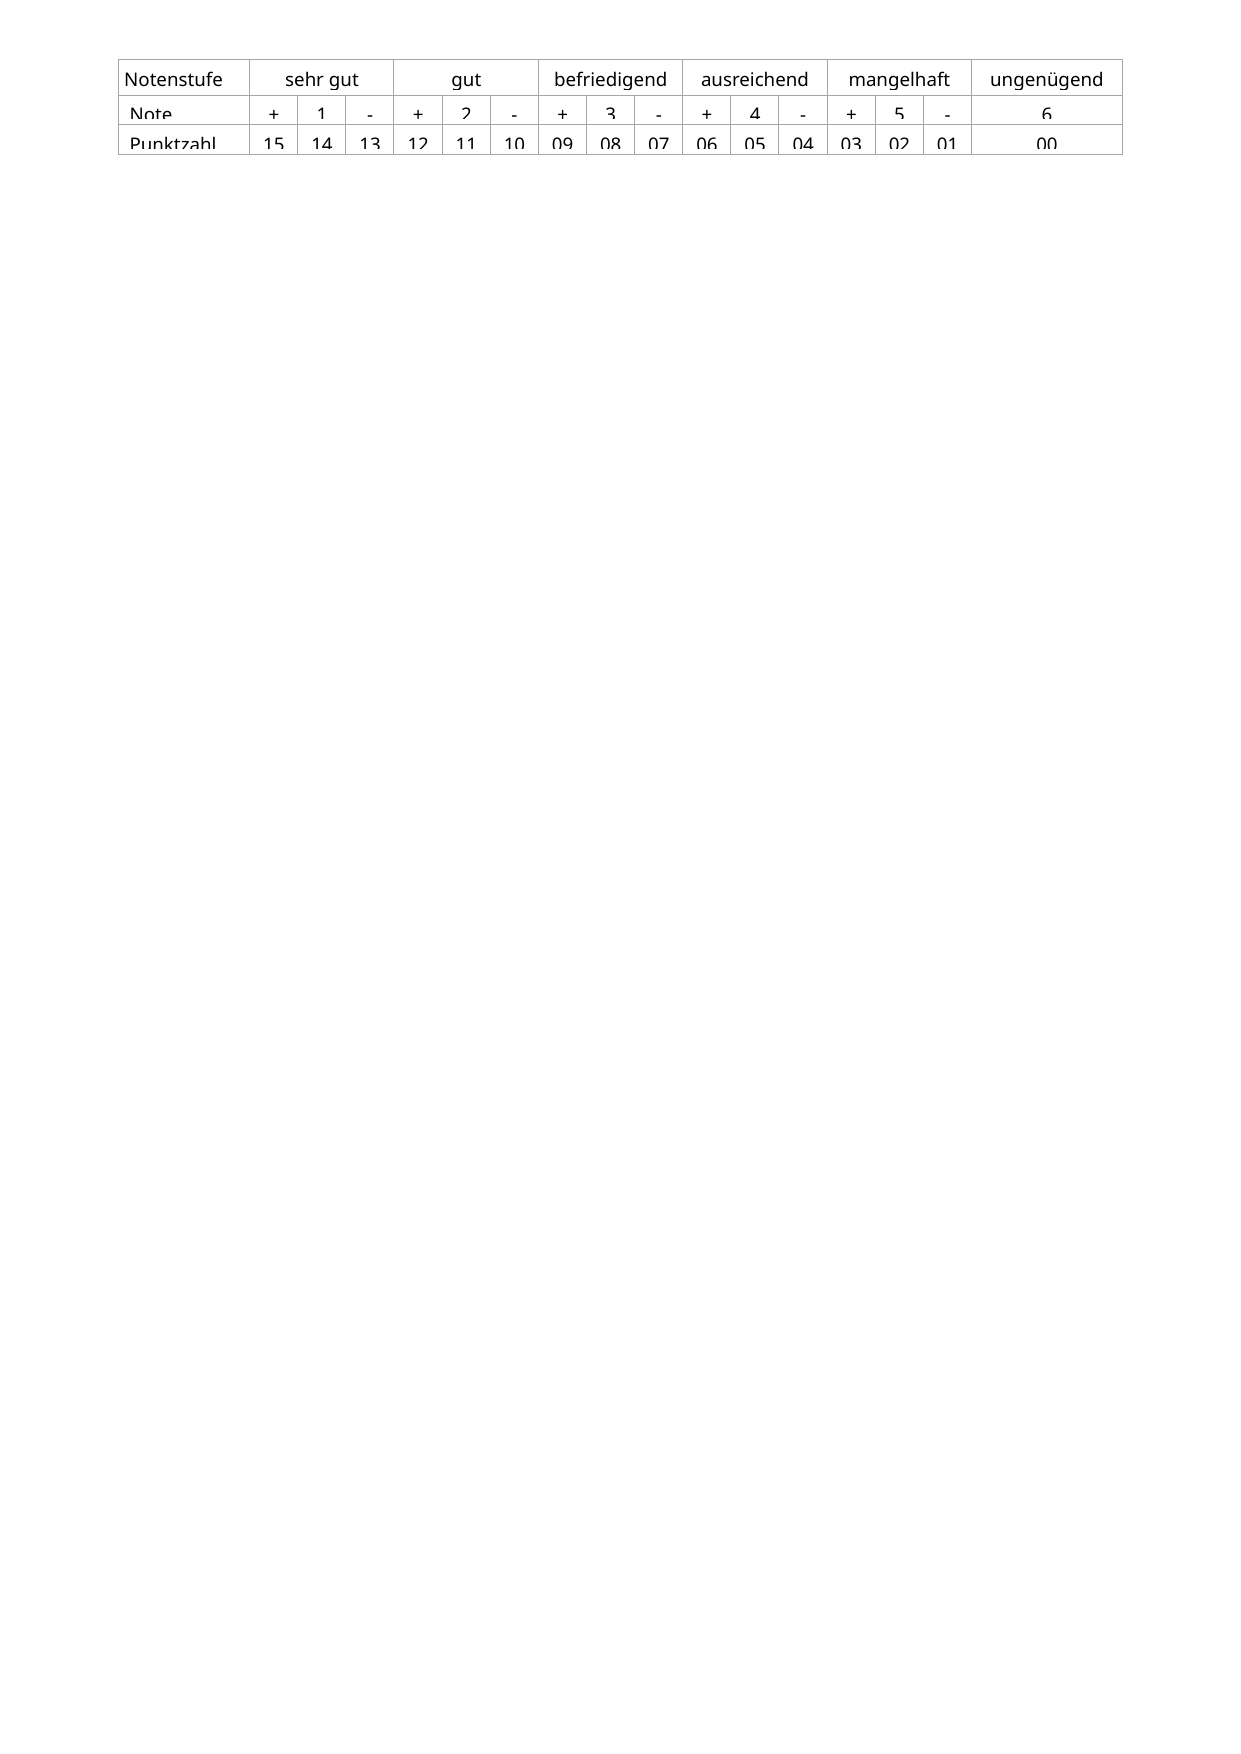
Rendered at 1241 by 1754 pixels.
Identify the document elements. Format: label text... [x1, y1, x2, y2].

table_cell - [779, 96, 827, 124]
table_cell mangelhaft [828, 60, 971, 95]
table_cell 04 [779, 125, 827, 154]
table_cell 05 [731, 125, 778, 154]
table_cell - [491, 96, 538, 124]
table_cell 02 [876, 125, 923, 154]
table_cell 15 [250, 125, 297, 154]
table_cell 6 [972, 96, 1122, 124]
table_cell ungenügend [972, 60, 1122, 95]
table_cell - [346, 96, 393, 124]
table_cell 14 [298, 125, 345, 154]
table_cell 10 [491, 125, 538, 154]
table_cell + [539, 96, 586, 124]
table_cell + [683, 96, 730, 124]
table_cell gut [394, 60, 538, 95]
table_cell Punktzahl [119, 125, 249, 154]
table_cell 01 [924, 125, 971, 154]
table_cell 1 [298, 96, 345, 124]
table_cell 12 [394, 125, 442, 154]
table_cell - [635, 96, 682, 124]
table_cell ausreichend [683, 60, 827, 95]
table_cell Note [119, 96, 249, 124]
table_cell + [250, 96, 297, 124]
table_cell 5 [876, 96, 923, 124]
table_cell 07 [635, 125, 682, 154]
table_cell 3 [587, 96, 634, 124]
table_cell sehr gut [250, 60, 393, 95]
table_cell 13 [346, 125, 393, 154]
table_cell + [828, 96, 875, 124]
table_cell befriedigend [539, 60, 682, 95]
table_cell 4 [731, 96, 778, 124]
table_cell 09 [539, 125, 586, 154]
table_cell - [924, 96, 971, 124]
table_cell 2 [443, 96, 490, 124]
table_cell 03 [828, 125, 875, 154]
table_cell 00 [972, 125, 1122, 154]
table_cell + [394, 96, 442, 124]
table_cell 08 [587, 125, 634, 154]
table_cell 11 [443, 125, 490, 154]
table_cell 06 [683, 125, 730, 154]
table_cell Notenstufe [119, 60, 249, 95]
